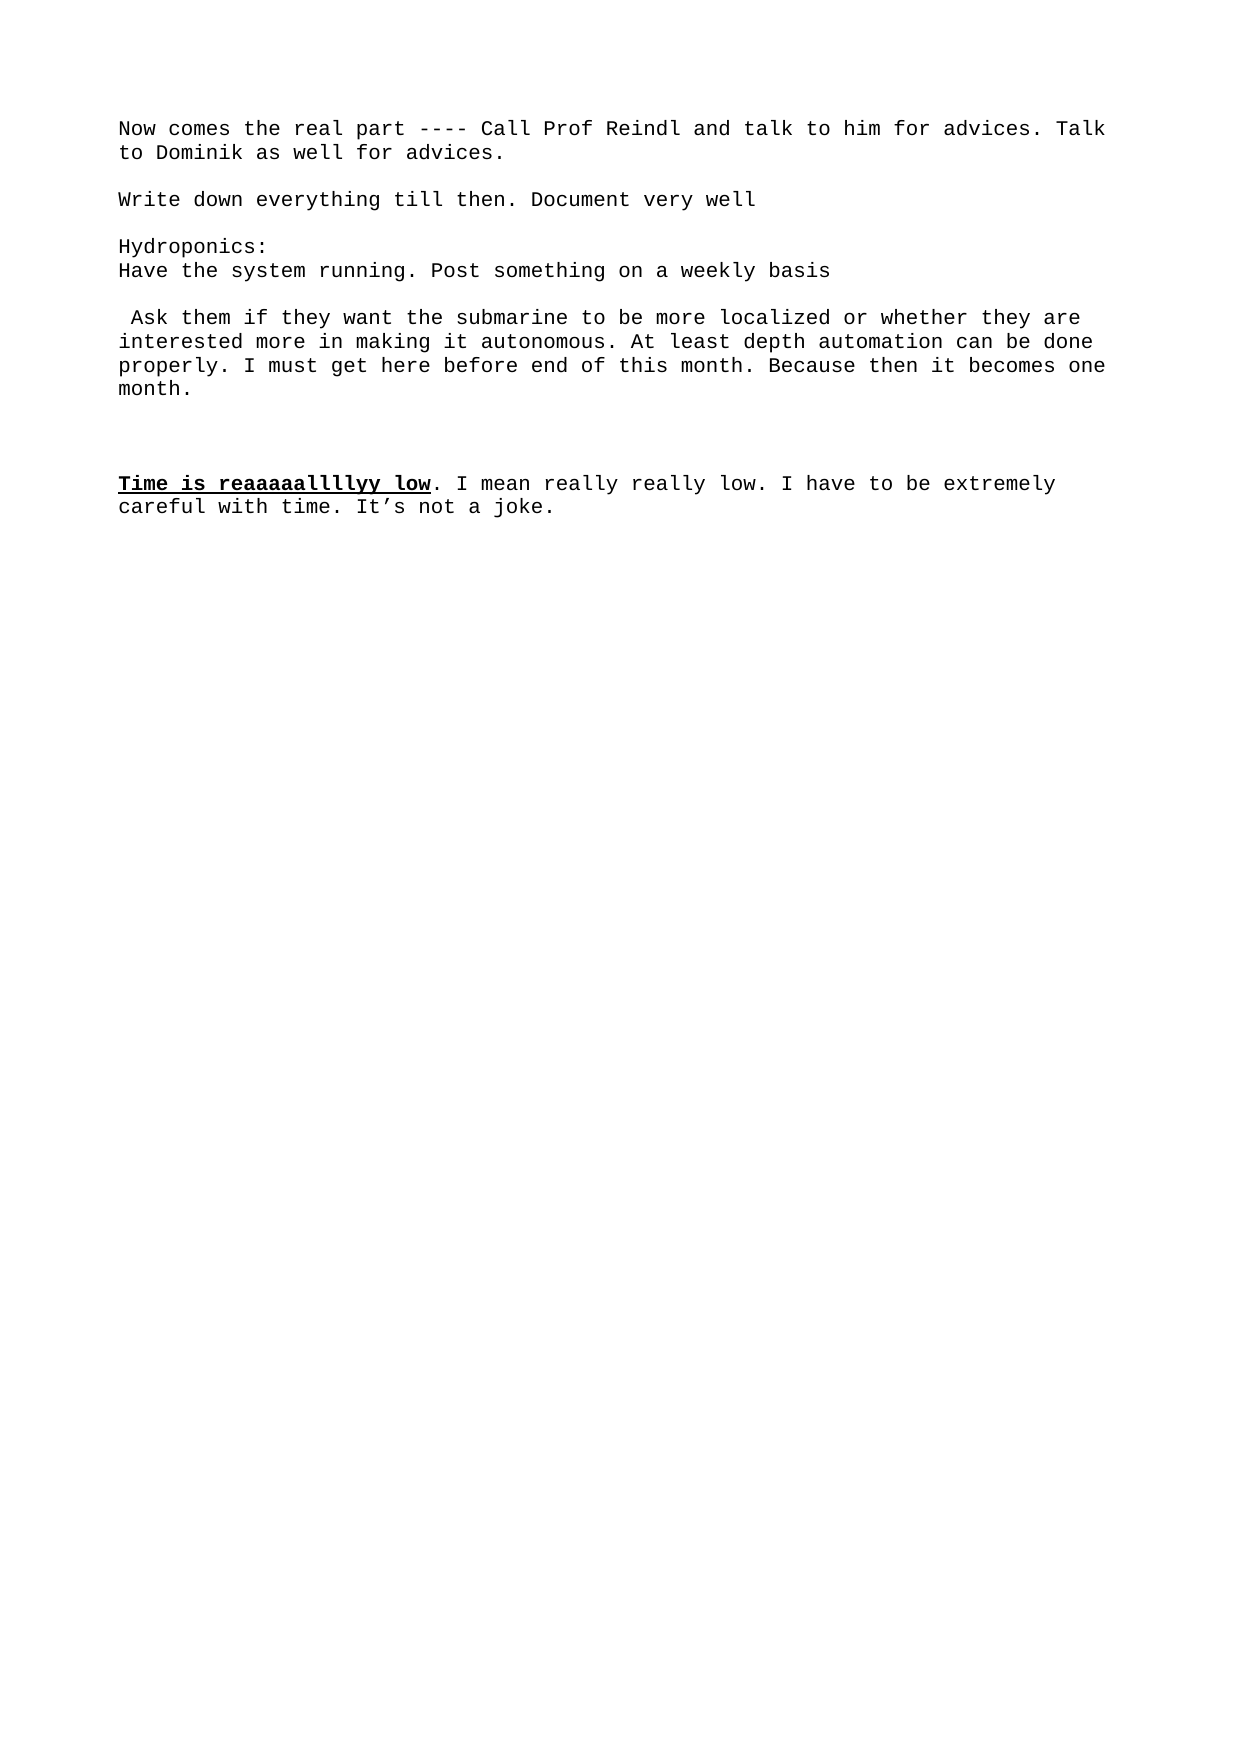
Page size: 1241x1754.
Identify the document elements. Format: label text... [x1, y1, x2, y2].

text Now comes the real part ---- Call Prof Reindl and talk to him for advices. Talk to Dominik as well for advices. [118, 118, 1122, 165]
text Write down everything till then. Document very well [118, 189, 1122, 213]
text Hydroponics: [118, 236, 1122, 260]
text Ask them if they want the submarine to be more localized or whether they are interested more in making it autonomous. At least depth automation can be done properly. I must get here before end of this month. Because then it becomes one month. [118, 307, 1122, 402]
text Time is reaaaaallllyy low. I mean really really low. I have to be extremely careful with time. It’s not a joke. [118, 473, 1122, 520]
text Have the system running. Post something on a weekly basis [118, 260, 1122, 284]
